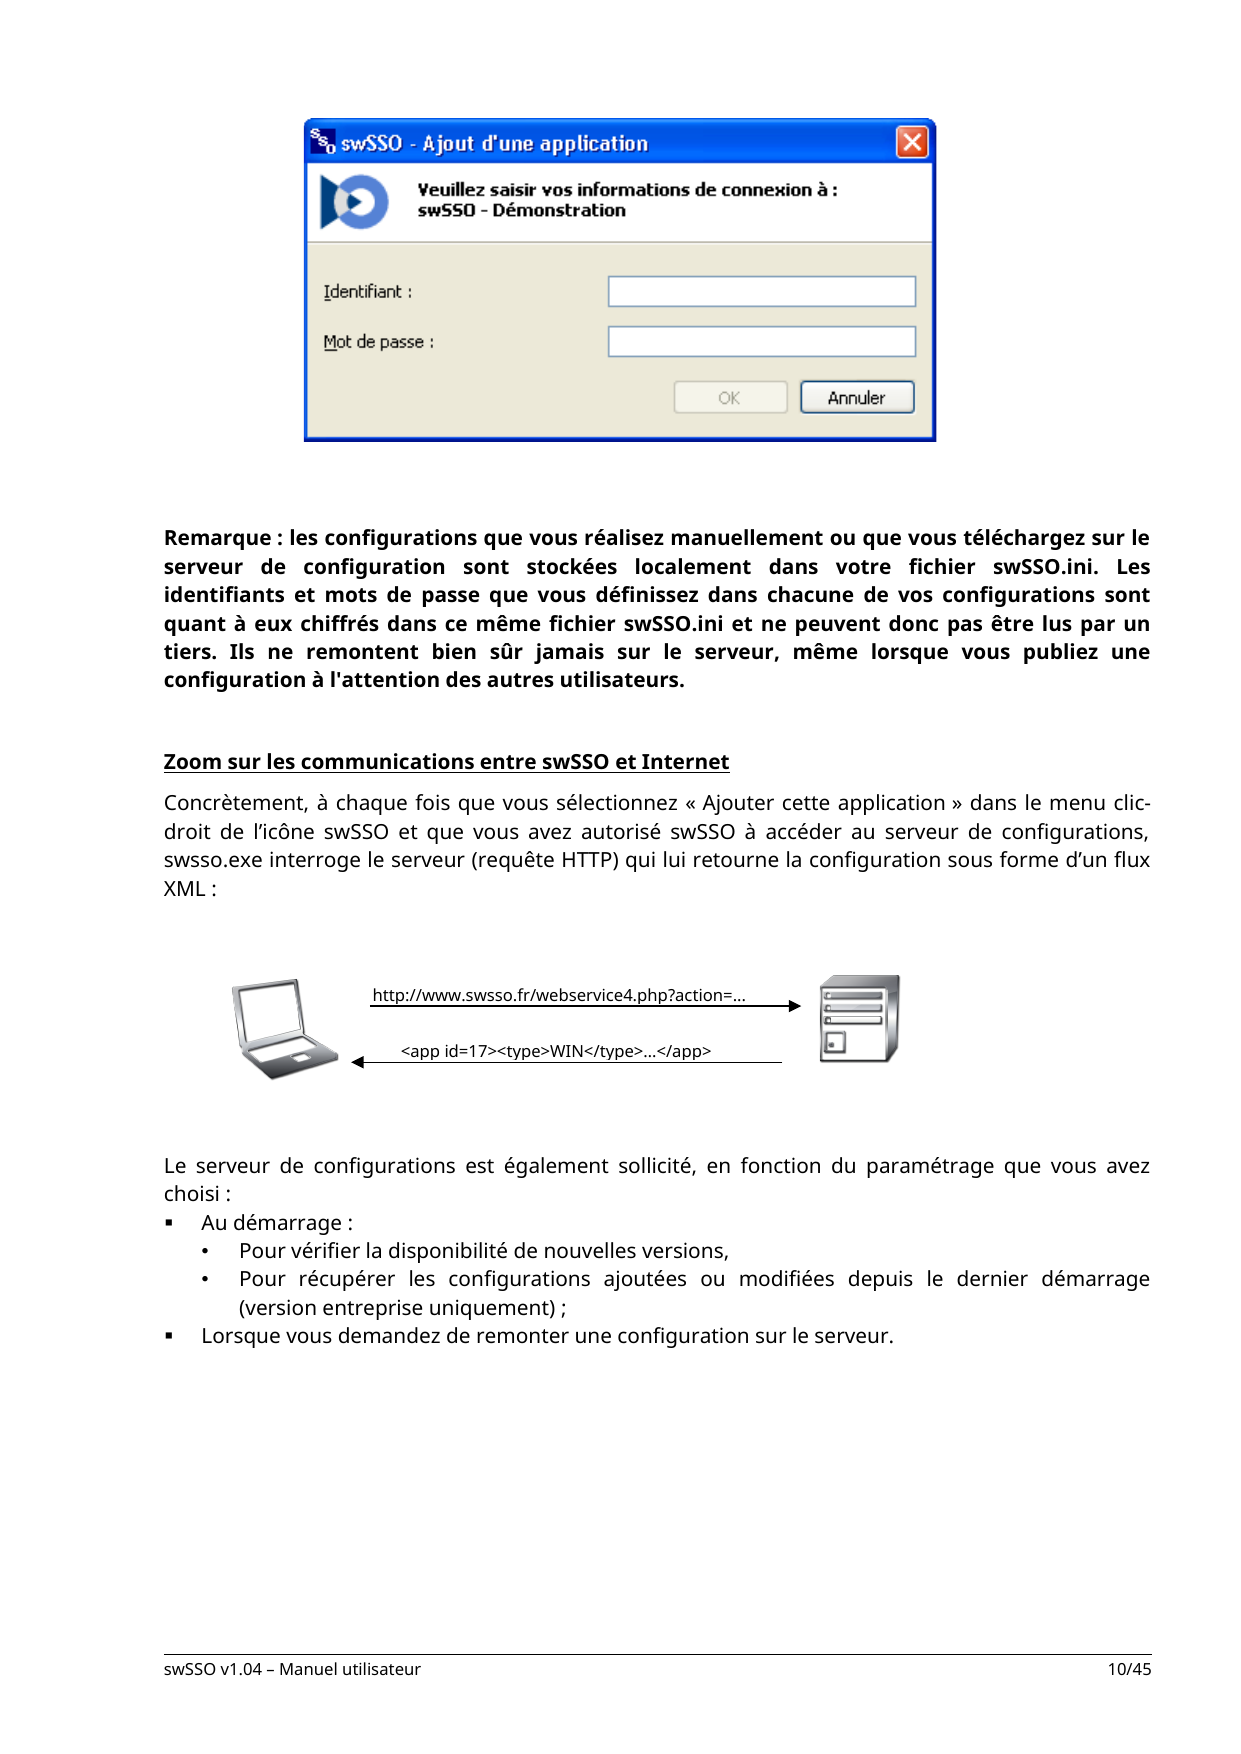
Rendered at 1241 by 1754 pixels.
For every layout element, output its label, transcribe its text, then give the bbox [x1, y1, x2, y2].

picture [204, 946, 364, 1110]
text Remarque : les configurations que vous réalisez manuellement ou que vous téléchargez sur le serveur de configuration sont stockées localement dans votre fichier swSSO.ini. Les identifiants et mots de passe que vous définissez dans chacune de vos configurations sont quant à eux chiffrés dans ce même fichier swSSO.ini et ne peuvent donc pas être lus par un tiers. Ils ne remontent bien sûr jamais sur le serveur, même lorsque vous publiez une configuration à l'attention des autres utilisateurs. [164, 523, 1152, 694]
list Pour vérifier la disponibilité de nouvelles versions, [201, 1236, 1152, 1264]
text Le serveur de configurations est également sollicité, en fonction du paramétrage que vous avez choisi : [164, 1151, 1152, 1208]
text <app id=17><type>WIN</type>…</app> [401, 1040, 766, 1059]
text http://www.swsso.fr/webservice4.php?action=... [372, 984, 789, 1003]
text Zoom sur les communications entre swSSO et Internet [164, 747, 1152, 776]
text Concrètement, à chaque fois que vous sélectionnez « Ajouter cette application » dans le menu clic-droit de l’icône swSSO et que vous avez autorisé swSSO à accéder au serveur de configurations, swsso.exe interroge le serveur (requête HTTP) qui lui retourne la configuration sous forme d’un flux XML : [164, 788, 1152, 902]
picture [779, 943, 939, 1093]
list Au démarrage : [164, 1208, 1152, 1236]
list Pour récupérer les configurations ajoutées ou modifiées depuis le dernier démarrage (version entreprise uniquement) ; [201, 1264, 1152, 1321]
list Lorsque vous demandez de remonter une configuration sur le serveur. [164, 1321, 1152, 1350]
picture [303, 118, 937, 442]
